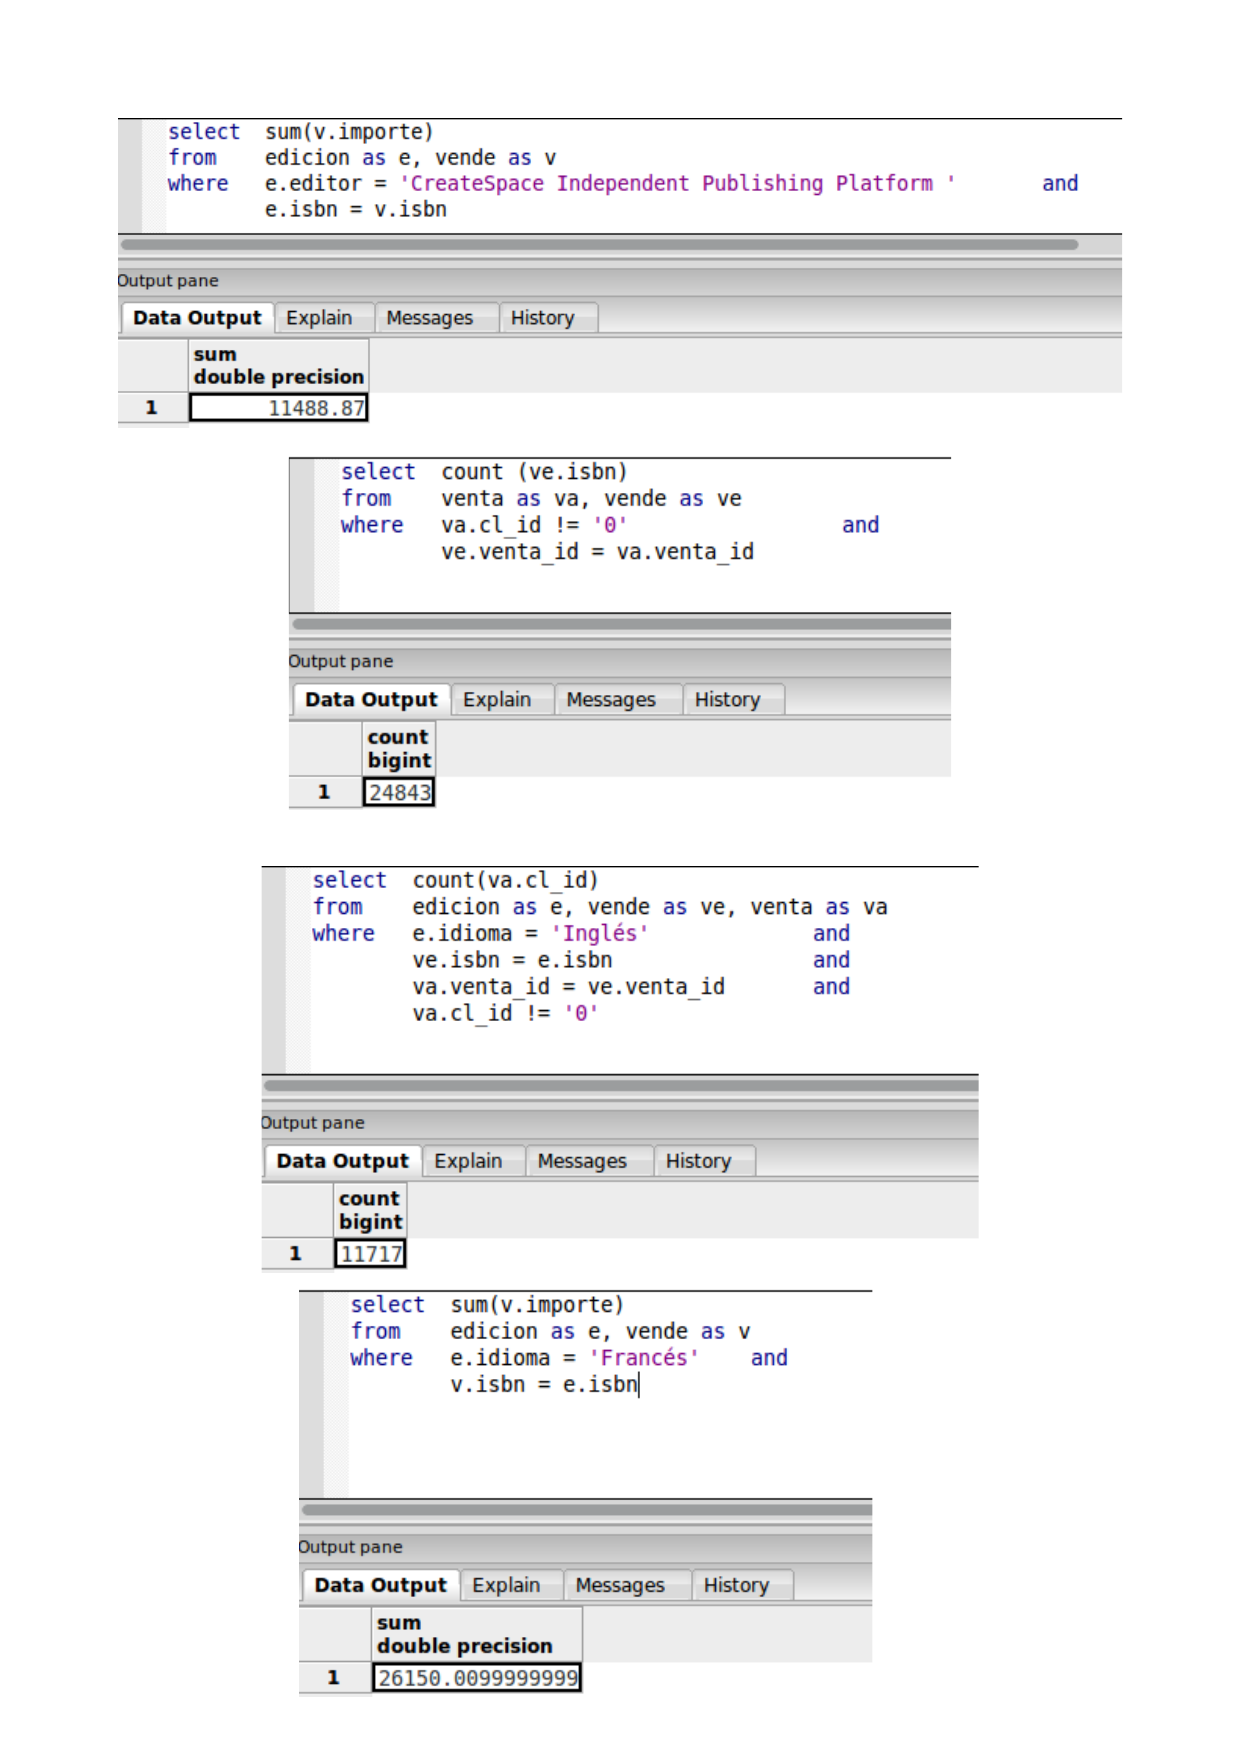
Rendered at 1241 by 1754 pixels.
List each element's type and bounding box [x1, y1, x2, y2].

picture [288, 456, 952, 810]
picture [118, 118, 1123, 428]
picture [299, 1289, 873, 1697]
picture [261, 866, 979, 1273]
